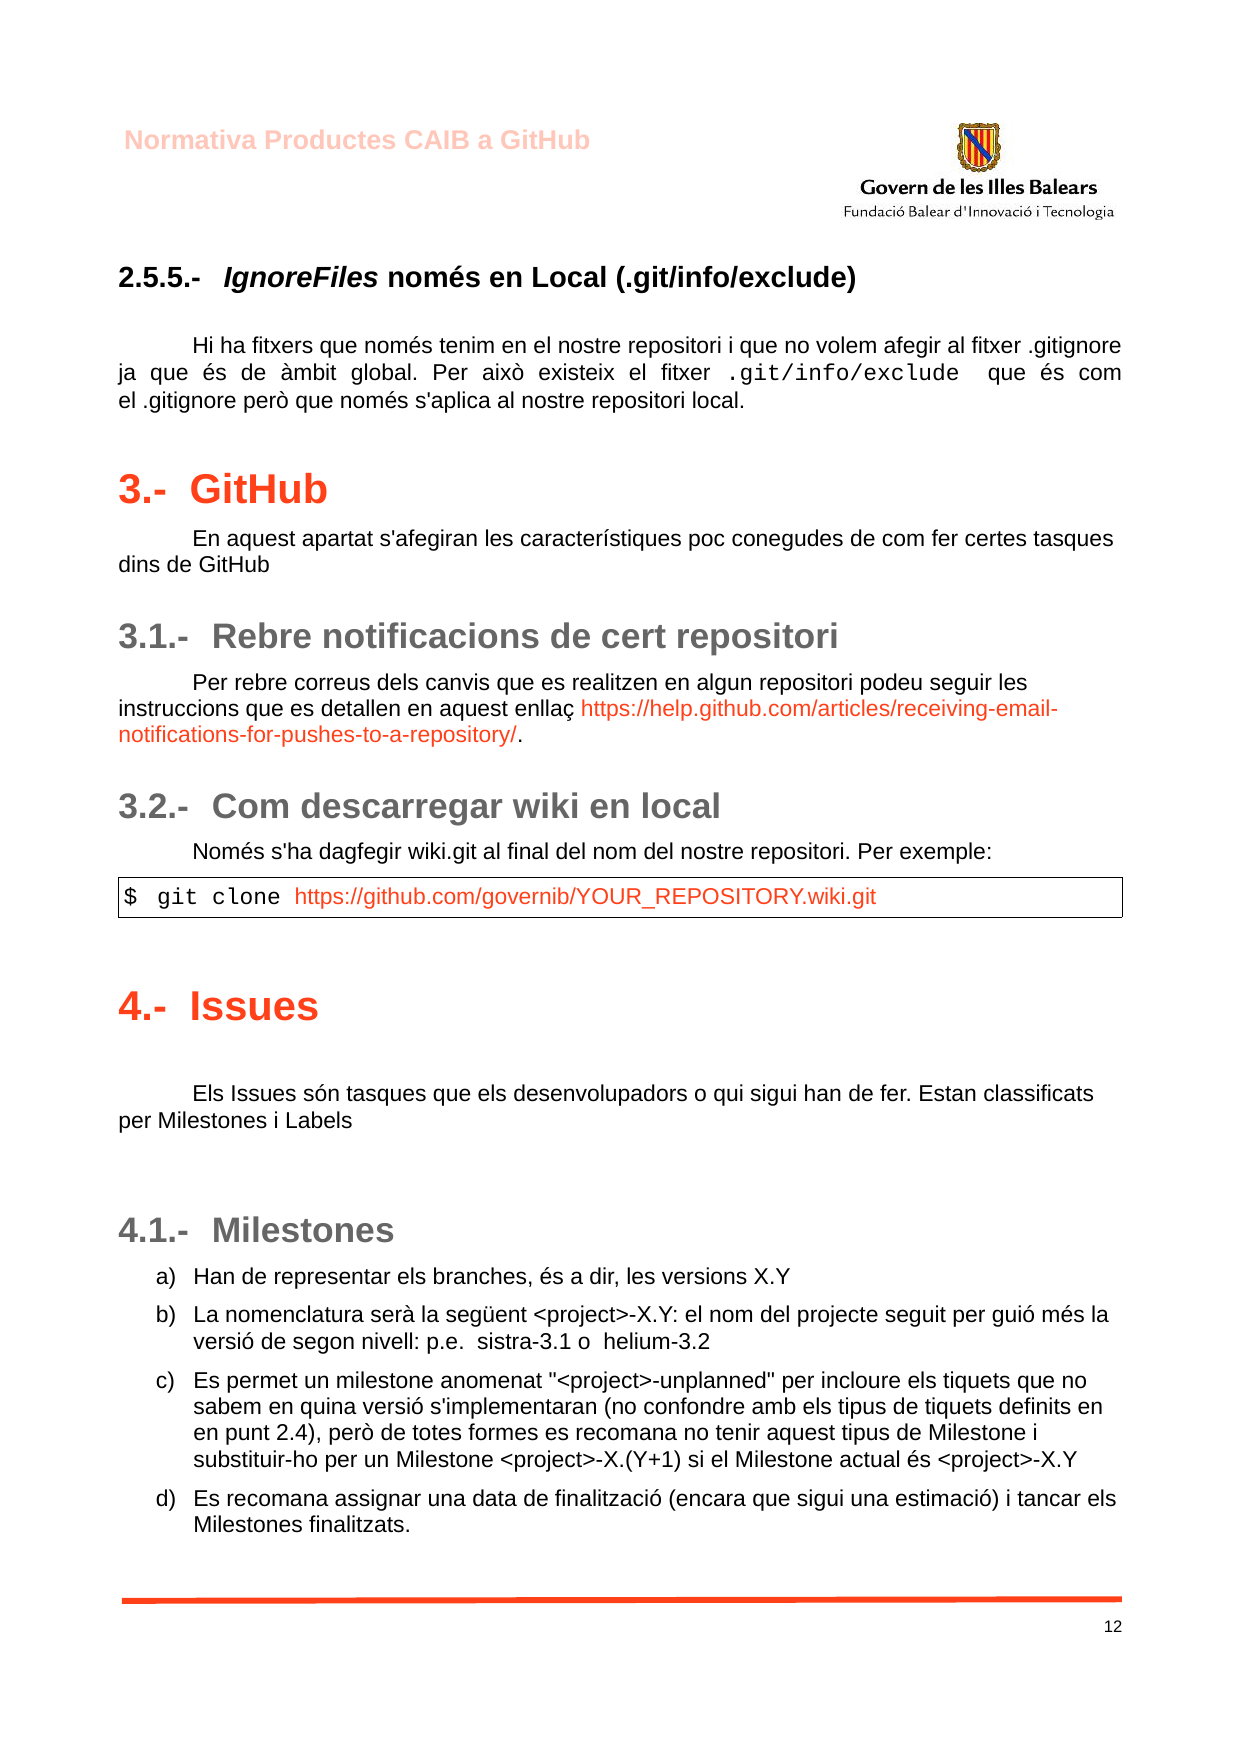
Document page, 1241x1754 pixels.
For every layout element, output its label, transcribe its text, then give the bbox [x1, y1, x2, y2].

subtitle Rebre notificacions de cert repositori [118, 615, 1122, 656]
text Per rebre correus dels canvis que es realitzen en algun repositori podeu seguir les instruccions que es detallen en aquest enllaç https://help.github.com/articles/receiving-email-notifications-for-pushes-to-a-repository/. [118, 668, 1122, 748]
list Es permet un milestone anomenat "<project>-unplanned" per incloure els tiquets que no sabem en quina versió s'implementaran (no confondre amb els tipus de tiquets definits en en punt 2.4), però de totes formes es recomana no tenir aquest tipus de Milestone i substituir-ho per un Milestone <project>-X.(Y+1) si el Milestone actual és <project>-X.Y [156, 1367, 1122, 1472]
text En aquest apartat s'afegiran les característiques poc conegudes de com fer certes tasques dins de GitHub [118, 525, 1122, 578]
subtitle Issues [118, 981, 1122, 1029]
subtitle Milestones [118, 1209, 1122, 1250]
subtitle Com descarregar wiki en local [118, 785, 1122, 826]
list Es recomana assignar una data de finalització (encara que sigui una estimació) i tancar els Milestones finalitzats. [156, 1484, 1122, 1537]
subtitle GitHub [118, 465, 1122, 513]
text Hi ha fitxers que només tenim en el nostre repositori i que no volem afegir al fitxer .gitignore ja que és de àmbit global. Per això existeix el fitxer .git/info/exclude que és com el .gitignore però que només s'aplica al nostre repositori local. [118, 332, 1122, 413]
subtitle IgnoreFiles només en Local (.git/info/exclude) [118, 260, 1122, 293]
list La nomenclatura serà la següent <project>-X.Y: el nom del projecte seguit per guió més la versió de segon nivell: p.e. sistra-3.1 o helium-3.2 [156, 1301, 1122, 1354]
table_header $ git clone https://github.com/governib/YOUR_REPOSITORY.wiki.git [119, 878, 1122, 917]
list Han de representar els branches, és a dir, les versions X.Y [156, 1263, 1122, 1289]
text Els Issues són tasques que els desenvolupadors o qui sigui han de fer. Estan classificats per Milestones i Labels [118, 1080, 1122, 1133]
text Només s'ha dagfegir wiki.git al final del nom del nostre repositori. Per exemple: [118, 838, 1122, 865]
picture [840, 123, 1117, 220]
